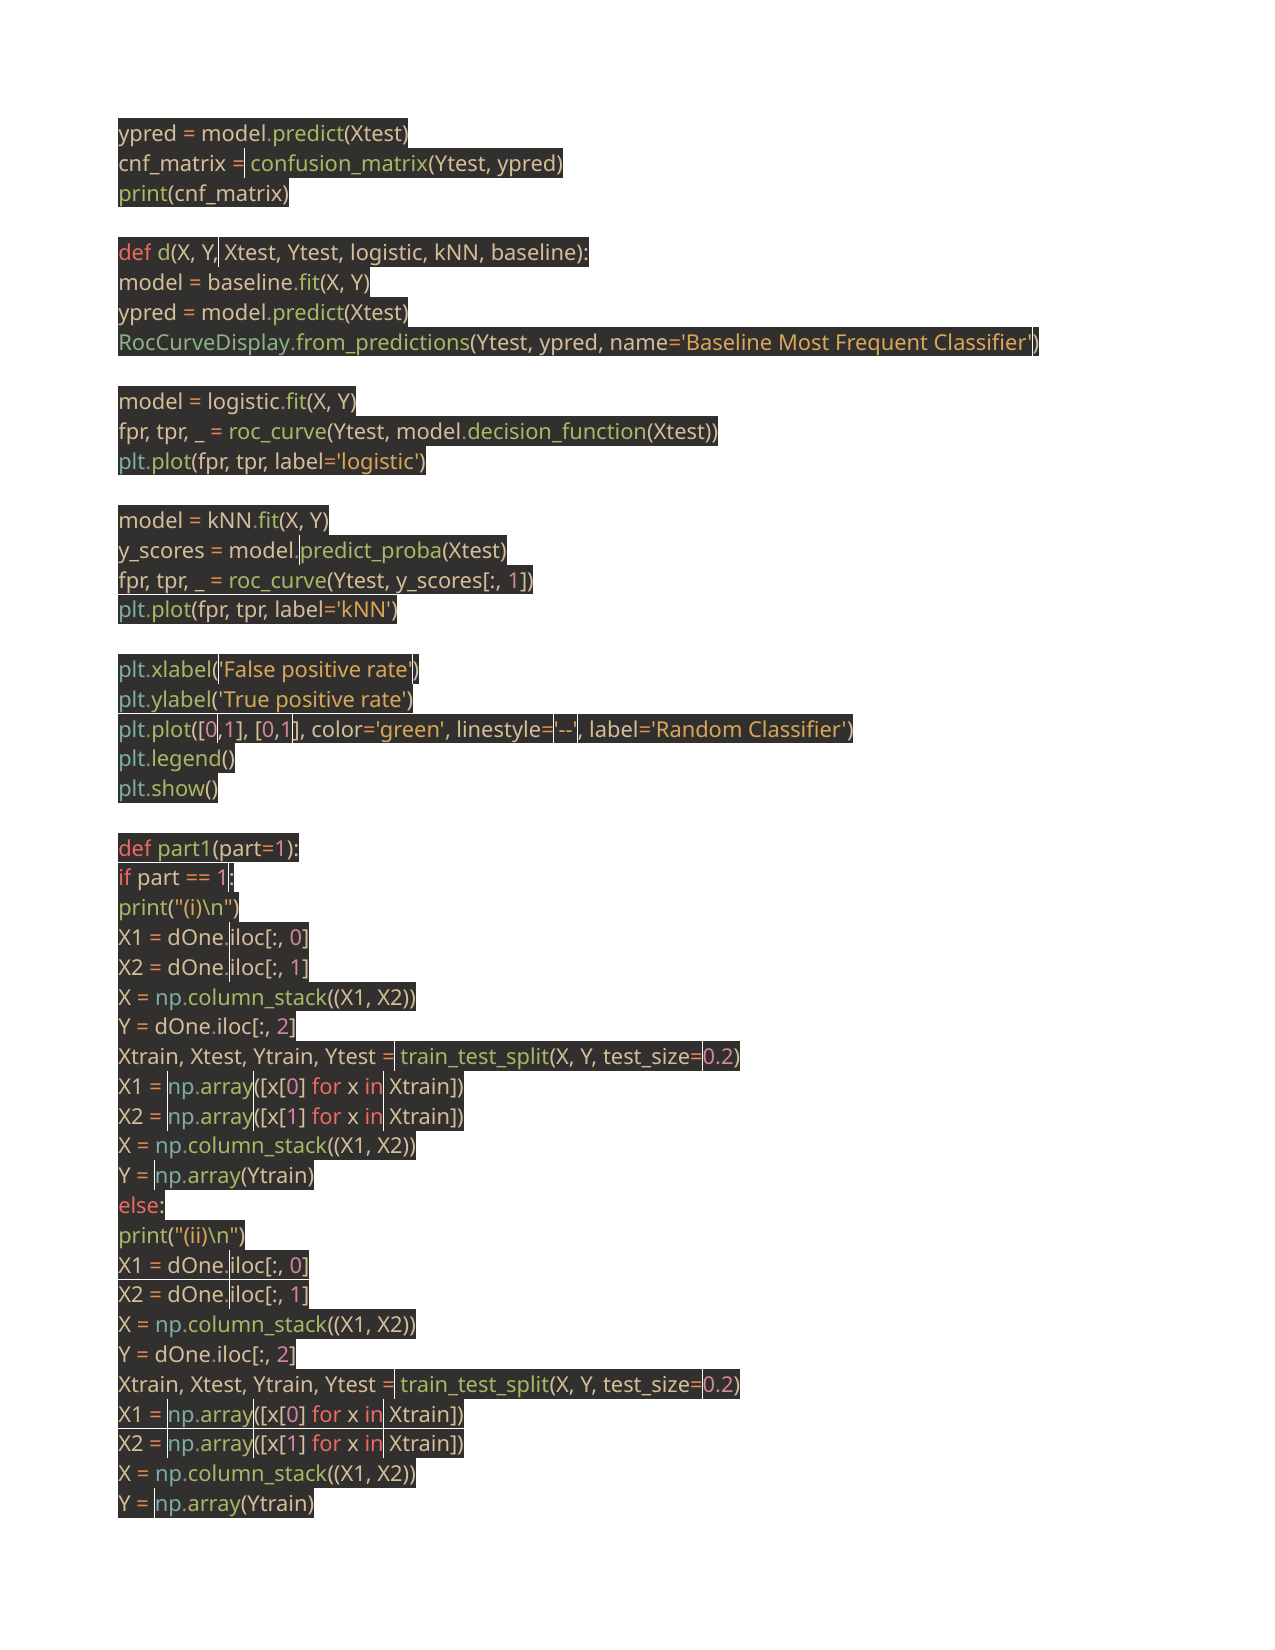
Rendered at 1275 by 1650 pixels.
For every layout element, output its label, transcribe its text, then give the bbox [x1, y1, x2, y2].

text X2 = dOne.iloc[:, 1] [118, 952, 1157, 982]
text plt.legend() [118, 743, 1157, 773]
text if part == 1: [118, 862, 1157, 892]
text X = np.column_stack((X1, X2)) [118, 1458, 1157, 1488]
text RocCurveDisplay.from_predictions(Ytest, ypred, name='Baseline Most Frequent Classifier') [118, 327, 1157, 356]
text Y = np.array(Ytrain) [118, 1488, 1157, 1518]
text plt.plot(fpr, tpr, label='logistic') [118, 446, 1157, 475]
text X2 = dOne.iloc[:, 1] [118, 1279, 1157, 1309]
text plt.plot(fpr, tpr, label='kNN') [118, 594, 1157, 624]
text Y = np.array(Ytrain) [118, 1160, 1157, 1190]
text model = logistic.fit(X, Y) [118, 386, 1157, 416]
text ypred = model.predict(Xtest) [118, 118, 1157, 148]
text plt.show() [118, 773, 1157, 803]
text X = np.column_stack((X1, X2)) [118, 982, 1157, 1011]
text Y = dOne.iloc[:, 2] [118, 1011, 1157, 1041]
text X1 = np.array([x[0] for x in Xtrain]) [118, 1071, 1157, 1101]
text def d(X, Y, Xtest, Ytest, logistic, kNN, baseline): [118, 237, 1157, 267]
text model = baseline.fit(X, Y) [118, 267, 1157, 297]
text def part1(part=1): [118, 833, 1157, 862]
text fpr, tpr, _ = roc_curve(Ytest, model.decision_function(Xtest)) [118, 416, 1157, 446]
text cnf_matrix = confusion_matrix(Ytest, ypred) [118, 148, 1157, 178]
text y_scores = model.predict_proba(Xtest) [118, 535, 1157, 565]
text Xtrain, Xtest, Ytrain, Ytest = train_test_split(X, Y, test_size=0.2) [118, 1369, 1157, 1399]
text print(cnf_matrix) [118, 178, 1157, 207]
text else: [118, 1190, 1157, 1220]
text ypred = model.predict(Xtest) [118, 297, 1157, 327]
text X2 = np.array([x[1] for x in Xtrain]) [118, 1428, 1157, 1458]
text model = kNN.fit(X, Y) [118, 505, 1157, 535]
text X = np.column_stack((X1, X2)) [118, 1131, 1157, 1160]
text X1 = np.array([x[0] for x in Xtrain]) [118, 1399, 1157, 1428]
text print("(ii)\n") [118, 1220, 1157, 1250]
text X1 = dOne.iloc[:, 0] [118, 922, 1157, 952]
text print("(i)\n") [118, 892, 1157, 922]
text fpr, tpr, _ = roc_curve(Ytest, y_scores[:, 1]) [118, 565, 1157, 594]
text X1 = dOne.iloc[:, 0] [118, 1250, 1157, 1279]
text X = np.column_stack((X1, X2)) [118, 1309, 1157, 1339]
text Y = dOne.iloc[:, 2] [118, 1339, 1157, 1369]
text plt.xlabel('False positive rate') [118, 654, 1157, 684]
text Xtrain, Xtest, Ytrain, Ytest = train_test_split(X, Y, test_size=0.2) [118, 1041, 1157, 1071]
text plt.plot([0,1], [0,1], color='green', linestyle='--', label='Random Classifier') [118, 713, 1157, 743]
text plt.ylabel('True positive rate') [118, 684, 1157, 713]
text X2 = np.array([x[1] for x in Xtrain]) [118, 1101, 1157, 1131]
